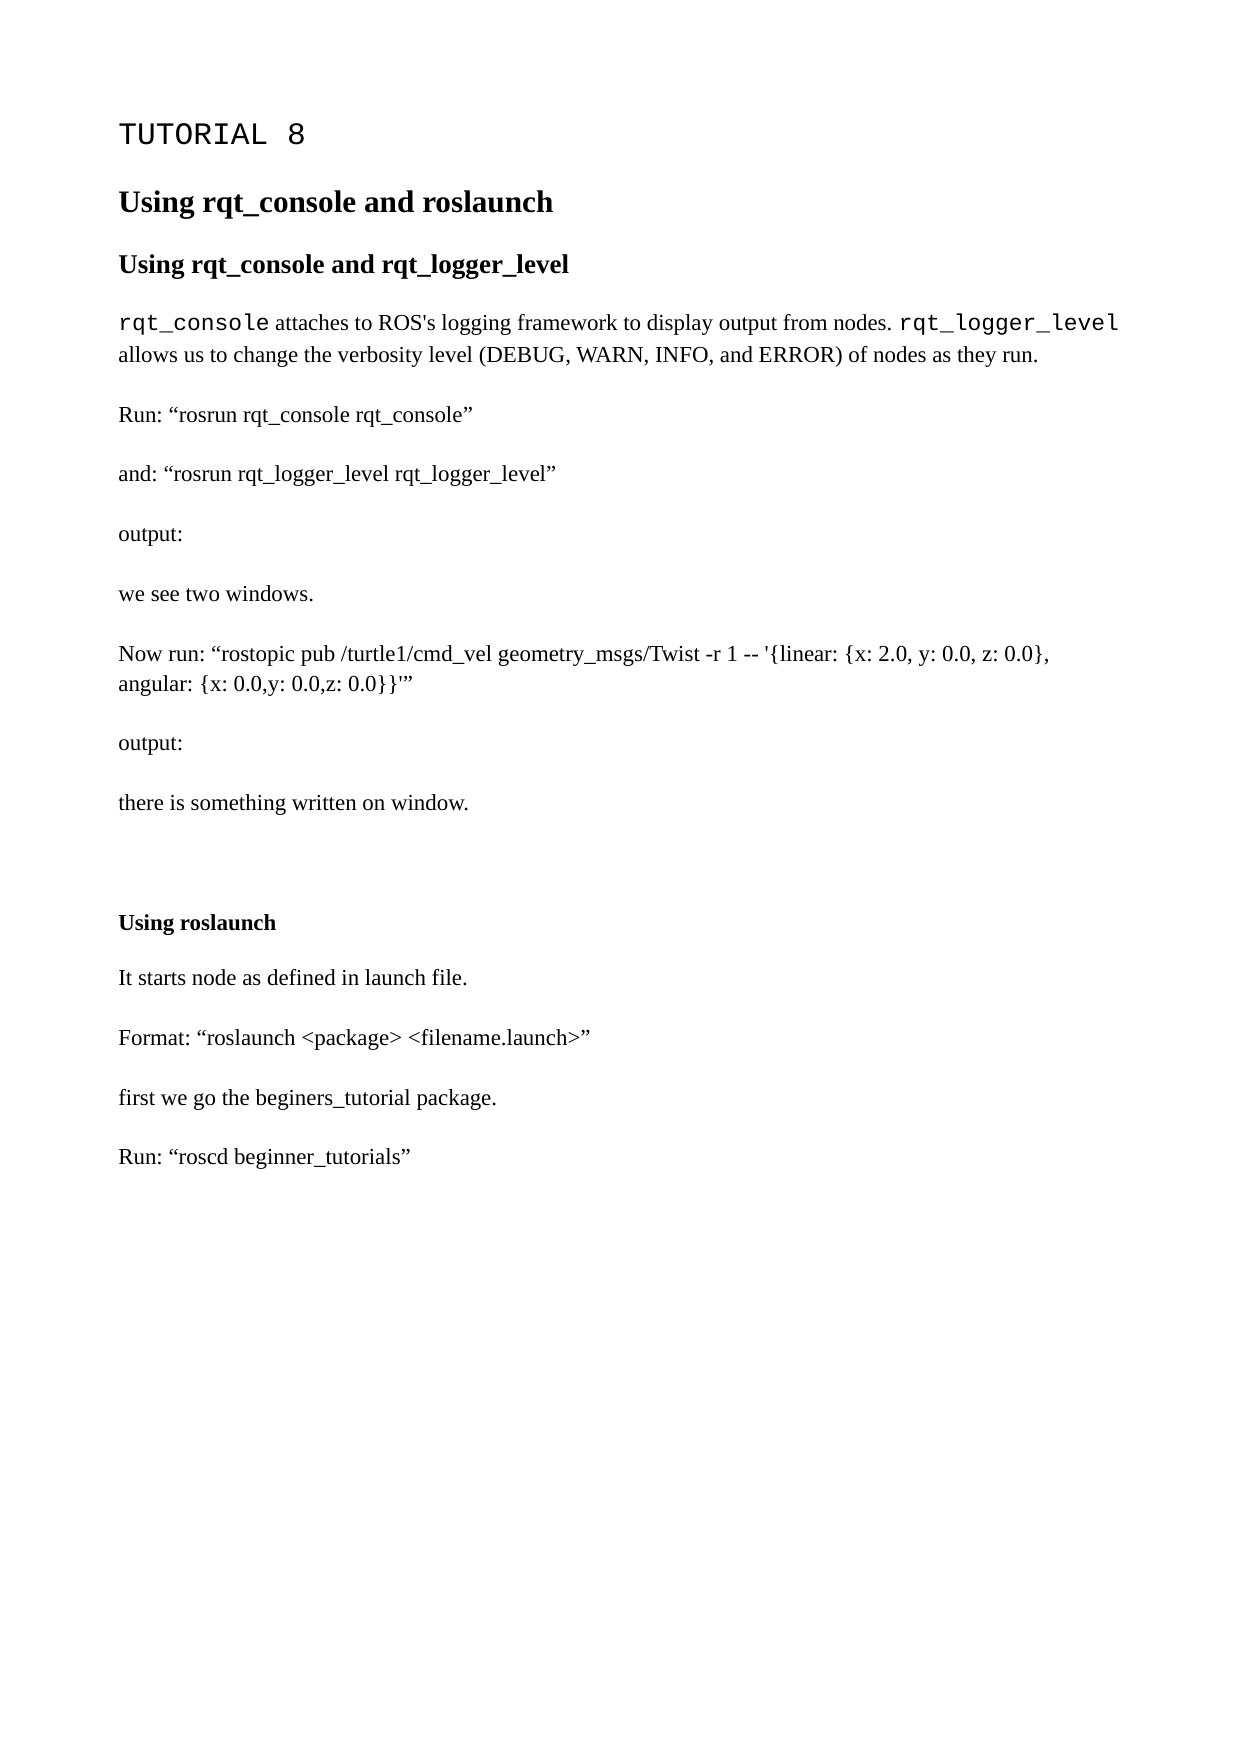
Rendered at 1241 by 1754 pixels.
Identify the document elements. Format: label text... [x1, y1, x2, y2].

text TUTORIAL 8 [118, 118, 1122, 153]
text Format: “roslaunch <package> <filename.launch>” [118, 1024, 1122, 1050]
text Run: “rosrun rqt_console rqt_console” [118, 401, 1122, 427]
text Run: “roscd beginner_tutorials” [118, 1143, 1122, 1170]
text output: [118, 729, 1122, 756]
text It starts node as defined in launch file. [118, 964, 1122, 991]
text there is something written on window. [118, 789, 1122, 816]
text and: “rosrun rqt_logger_level rqt_logger_level” [118, 461, 1122, 487]
subtitle Using roslaunch [118, 908, 1122, 935]
text we see two windows. [118, 580, 1122, 606]
subtitle Using rqt_console and roslaunch [118, 183, 1122, 219]
text rqt_console attaches to ROS's logging framework to display output from nodes. rqt_logger_level allows us to change the verbosity level (DEBUG, WARN, INFO, and ERROR) of nodes as they run. [118, 309, 1122, 367]
subtitle Using rqt_console and rqt_logger_level [118, 248, 1122, 279]
text output: [118, 520, 1122, 547]
text first we go the beginers_tutorial package. [118, 1084, 1122, 1110]
text Now run: “rostopic pub /turtle1/cmd_vel geometry_msgs/Twist -r 1 -- '{linear: {x: 2.0, y: 0.0, z: 0.0}, angular: {x: 0.0,y: 0.0,z: 0.0}}'” [118, 639, 1122, 696]
